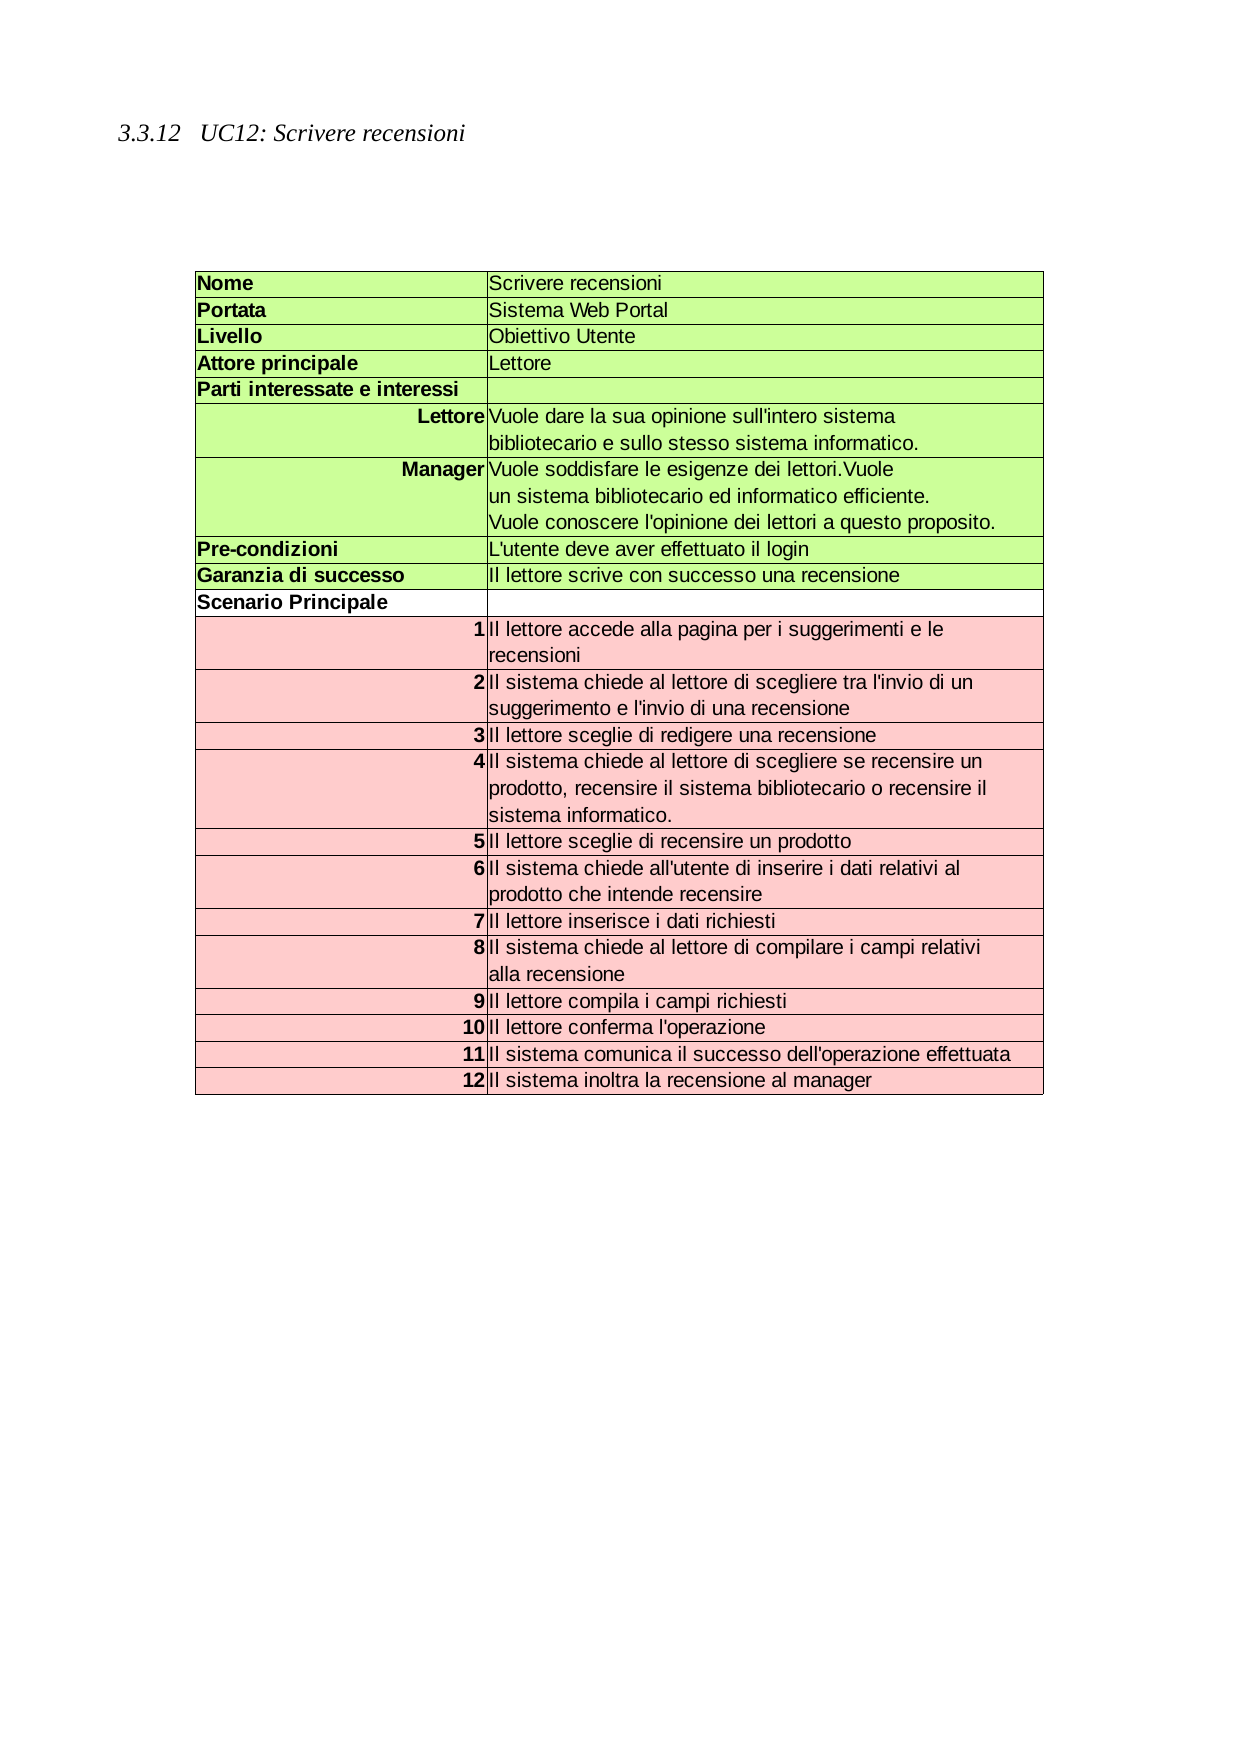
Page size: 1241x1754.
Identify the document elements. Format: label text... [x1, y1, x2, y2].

subtitle 3.3.12 UC12: Scrivere recensioni [118, 118, 1122, 147]
